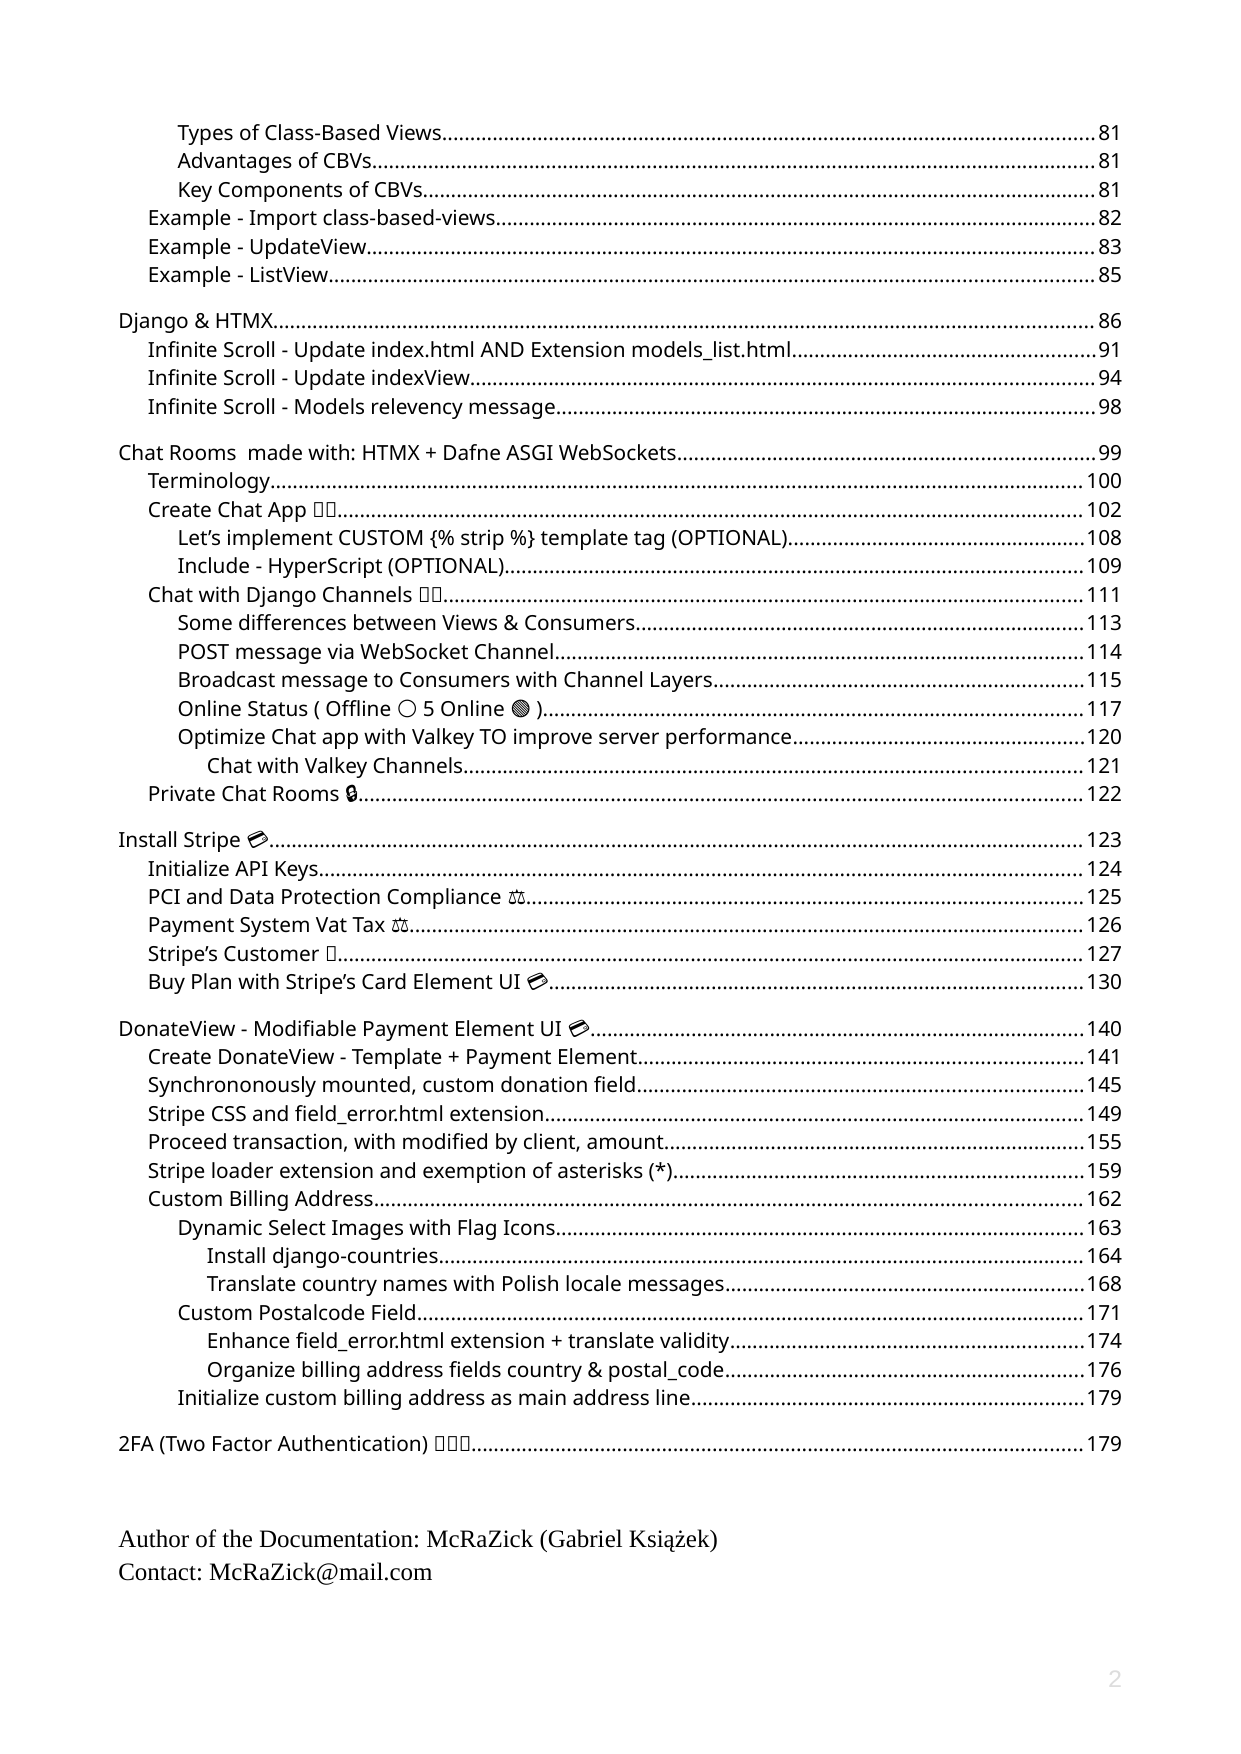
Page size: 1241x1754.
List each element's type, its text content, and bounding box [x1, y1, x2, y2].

text DonateView - Modifiable Payment Element UI 💳 140 [118, 1014, 1122, 1042]
subtitle Setup django environment [118, 1483, 1122, 1512]
text Include - HyperScript (OPTIONAL) 109 [177, 552, 1122, 580]
text Enhance field_error.html extension + translate validity 174 [207, 1326, 1122, 1355]
text Let’s implement CUSTOM {% strip %} template tag (OPTIONAL) 108 [177, 523, 1122, 552]
text Optimize Chat app with Valkey TO improve server performance 120 [177, 722, 1122, 751]
text Broadcast message to Consumers with Channel Layers 115 [177, 665, 1122, 694]
text Synchrononously mounted, custom donation field 145 [148, 1071, 1122, 1099]
text Terminology 100 [148, 466, 1122, 495]
text Dynamic Select Images with Flag Icons 163 [177, 1213, 1122, 1241]
text PCI and Data Protection Compliance ⚖️ 125 [148, 882, 1122, 911]
text POST message via WebSocket Channel 114 [177, 637, 1122, 665]
text Custom Billing Address 162 [148, 1184, 1122, 1213]
text Stripe’s Customer 📇 127 [148, 939, 1122, 967]
text Some differences between Views & Consumers 113 [177, 608, 1122, 637]
text Infinite Scroll - Update index.html AND Extension models_list.html 91 [148, 335, 1122, 363]
text Key Components of CBVs 81 [177, 175, 1122, 203]
text Create DonateView - Template + Payment Element 141 [148, 1042, 1122, 1071]
text Translate country names with Polish locale messages 168 [207, 1269, 1122, 1298]
text Payment System Vat Tax ⚖️ 126 [148, 911, 1122, 939]
text Stripe CSS and field_error.html extension 149 [148, 1099, 1122, 1127]
text Chat with Django Channels 💬📝 111 [148, 580, 1122, 608]
text Advantages of CBVs 81 [177, 147, 1122, 175]
text Infinite Scroll - Update indexView 94 [148, 363, 1122, 392]
text Install django-countries 164 [207, 1241, 1122, 1269]
text 2FA (Two Factor Authentication) 👤📲🔏 179 [118, 1429, 1122, 1458]
text Example - UpdateView 83 [148, 232, 1122, 260]
text Author of the Documentation: McRaZick (Gabriel Książek) Contact: McRaZick@mail.com [118, 1524, 1122, 1586]
text Infinite Scroll - Models relevency message 98 [148, 392, 1122, 420]
text Private Chat Rooms 💬📝🔒 122 [148, 779, 1122, 808]
text Proceed transaction, with modified by client, amount 155 [148, 1127, 1122, 1156]
text Custom Postalcode Field 171 [177, 1298, 1122, 1326]
text Initialize API Keys 124 [148, 854, 1122, 882]
text Stripe loader extension and exemption of asterisks (*) 159 [148, 1156, 1122, 1184]
text Example - ListView 85 [148, 260, 1122, 289]
text Online Status ( Offline ⚪ 5 Online 🟢 ) 117 [177, 694, 1122, 722]
text Install Stripe 💳💸🏦 123 [118, 825, 1122, 854]
text Chat with Valkey Channels 121 [207, 751, 1122, 779]
text Example - Import class-based-views 82 [148, 203, 1122, 232]
text Chat Rooms 💬💥📝🗯️ made with: HTMX + Dafne ASGI WebSockets 99 [118, 438, 1122, 466]
text Create Chat App 💬📝 102 [148, 495, 1122, 523]
text Buy Plan with Stripe’s Card Element UI 💳 130 [148, 967, 1122, 996]
text Organize billing address fields country & postal_code 176 [207, 1355, 1122, 1383]
text Types of Class-Based Views 81 [177, 118, 1122, 147]
text Initialize custom billing address as main address line 179 [177, 1383, 1122, 1412]
text Django & HTMX 86 [118, 306, 1122, 335]
